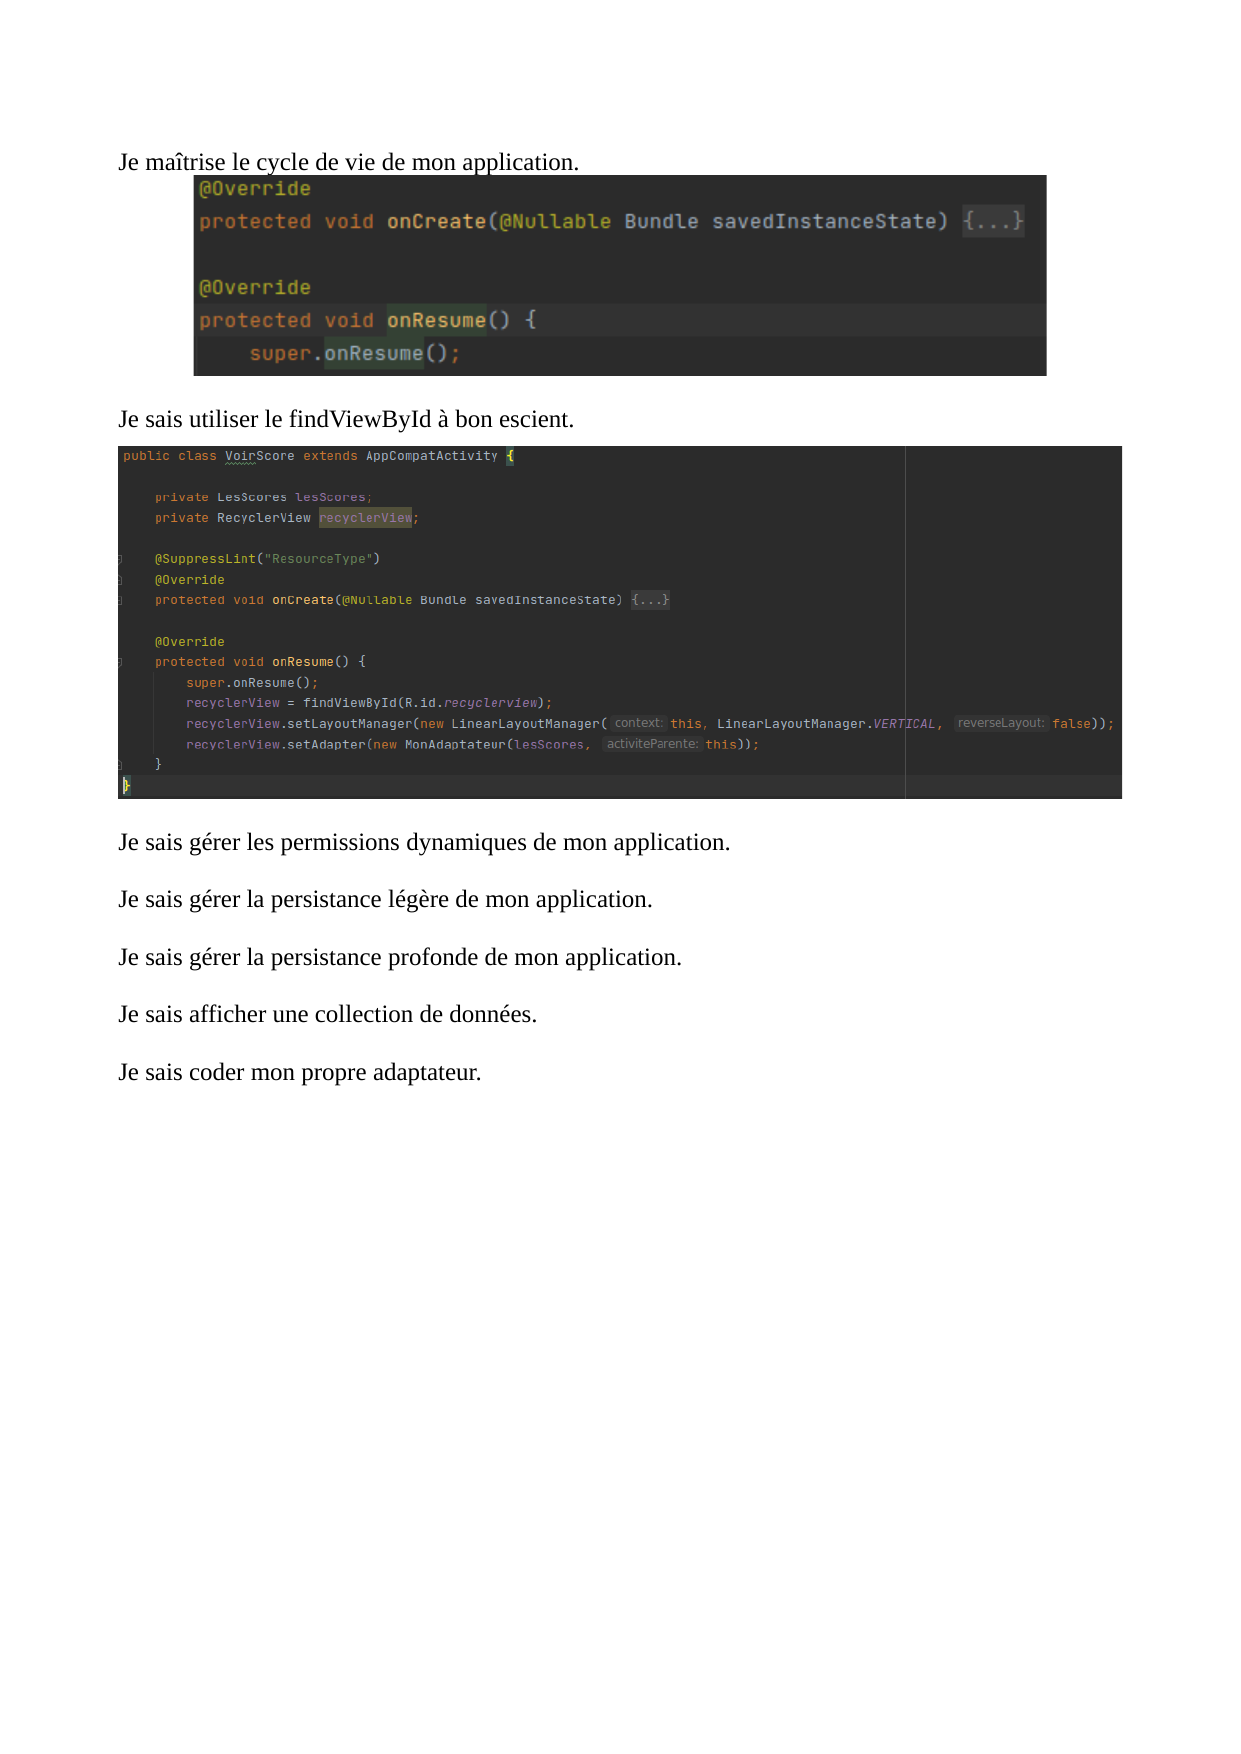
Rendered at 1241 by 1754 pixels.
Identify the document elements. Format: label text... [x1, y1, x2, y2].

text Je sais gérer la persistance légère de mon application. [118, 884, 1122, 913]
text Je sais gérer la persistance profonde de mon application. [118, 942, 1122, 971]
picture [118, 446, 1123, 799]
text Je sais gérer les permissions dynamiques de mon application. [118, 827, 1122, 856]
text Je sais coder mon propre adaptateur. [118, 1057, 1122, 1086]
text Je sais utiliser le findViewById à bon escient. [118, 404, 1122, 433]
picture [193, 175, 1047, 376]
text Je maîtrise le cycle de vie de mon application. [118, 147, 1122, 176]
text Je sais afficher une collection de données. [118, 999, 1122, 1028]
